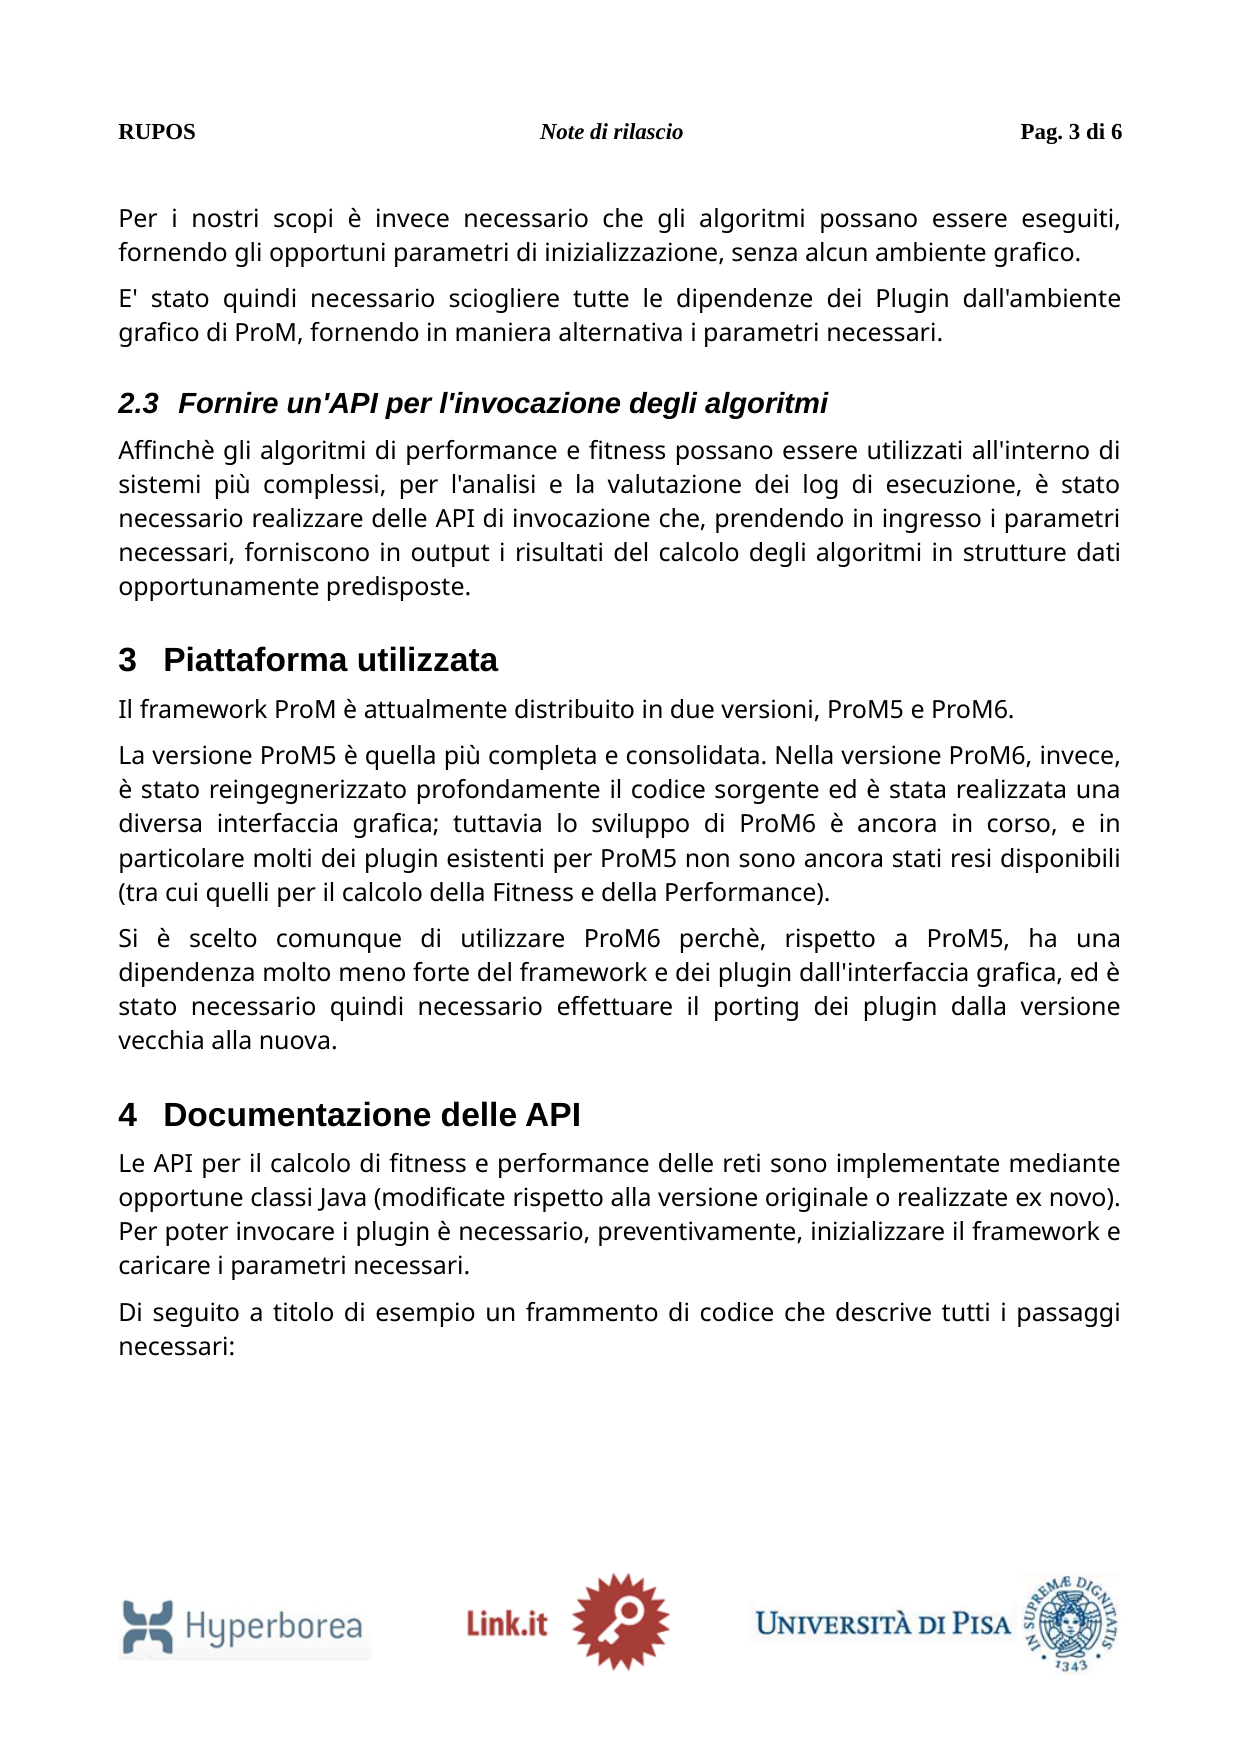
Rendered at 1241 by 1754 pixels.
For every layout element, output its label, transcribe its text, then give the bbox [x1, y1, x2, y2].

text Si è scelto comunque di utilizzare ProM6 perchè, rispetto a ProM5, ha una dipendenza molto meno forte del framework e dei plugin dall'interfaccia grafica, ed è stato necessario quindi necessario effettuare il porting dei plugin dalla versione vecchia alla nuova. [118, 921, 1122, 1057]
text Il framework ProM è attualmente distribuito in due versioni, ProM5 e ProM6. [118, 691, 1122, 726]
text Di seguito a titolo di esempio un frammento di codice che descrive tutti i passaggi necessari: [118, 1294, 1122, 1363]
text Affinchè gli algoritmi di performance e fitness possano essere utilizzati all'interno di sistemi più complessi, per l'analisi e la valutazione dei log di esecuzione, è stato necessario realizzare delle API di invocazione che, prendendo in ingresso i parametri necessari, forniscono in output i risultati del calcolo degli algoritmi in strutture dati opportunamente predisposte. [118, 432, 1122, 603]
text E' stato quindi necessario sciogliere tutte le dipendenze dei Plugin dall'ambiente grafico di ProM, fornendo in maniera alternativa i parametri necessari. [118, 281, 1122, 349]
subtitle Documentazione delle API [118, 1094, 1122, 1133]
subtitle Piattaforma utilizzata [118, 640, 1122, 679]
text Le API per il calcolo di fitness e performance delle reti sono implementate mediante opportune classi Java (modificate rispetto alla versione originale o realizzate ex novo). Per poter invocare i plugin è necessario, preventivamente, inizializzare il framework e caricare i parametri necessari. [118, 1146, 1122, 1282]
text Per i nostri scopi è invece necessario che gli algoritmi possano essere eseguiti, fornendo gli opportuni parametri di inizializzazione, senza alcun ambiente grafico. [118, 200, 1122, 268]
text La versione ProM5 è quella più completa e consolidata. Nella versione ProM6, invece, è stato reingegnerizzato profondamente il codice sorgente ed è stata realizzata una diversa interfaccia grafica; tuttavia lo sviluppo di ProM6 è ancora in corso, e in particolare molti dei plugin esistenti per ProM5 non sono ancora stati resi disponibili (tra cui quelli per il calcolo della Fitness e della Performance). [118, 738, 1122, 908]
subtitle Fornire un'API per l'invocazione degli algoritmi [118, 386, 1122, 420]
picture [118, 1569, 1122, 1682]
